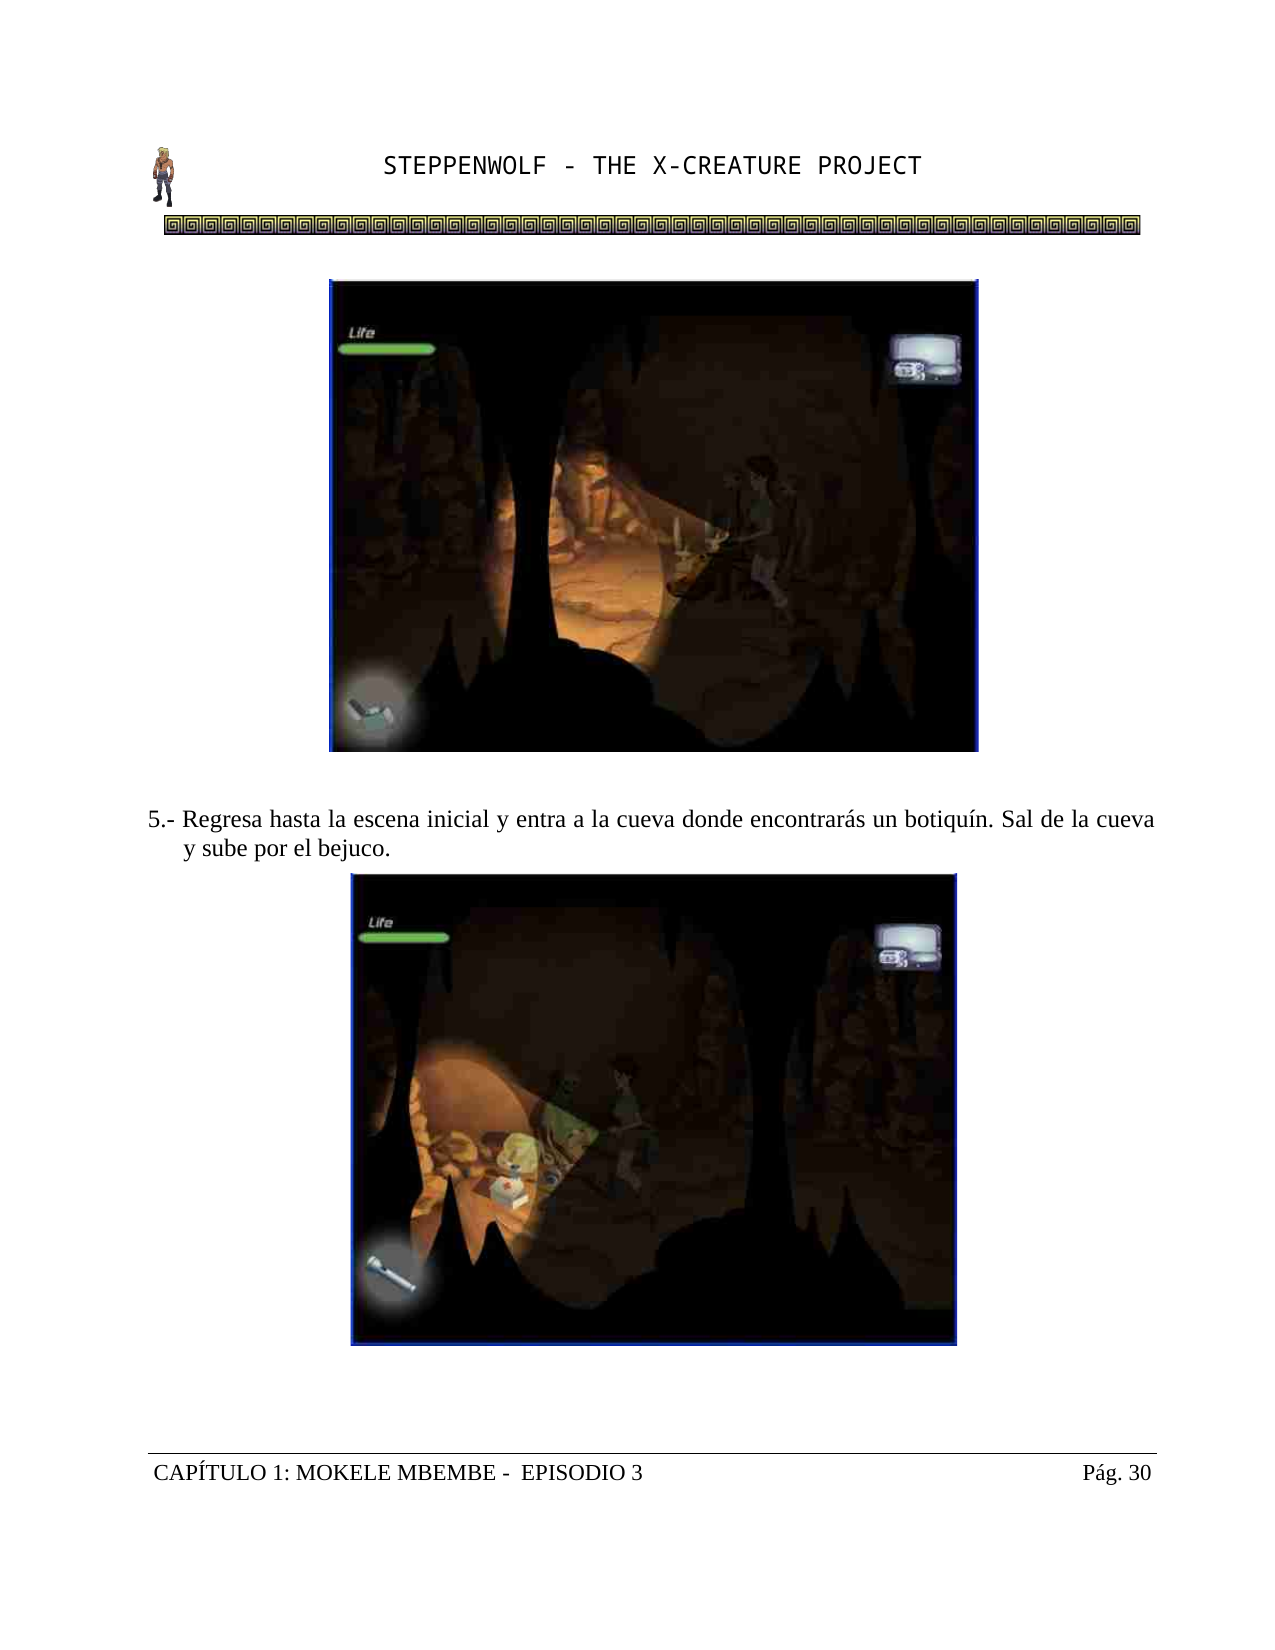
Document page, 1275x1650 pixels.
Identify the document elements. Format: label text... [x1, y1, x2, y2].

picture [329, 279, 979, 752]
picture [350, 873, 958, 1346]
picture [164, 215, 1141, 235]
picture [147, 147, 181, 207]
text 5.- Regresa hasta la escena inicial y entra a la cueva donde encontrarás un botiquín. Sal de la cueva y sube por el bejuco. [148, 804, 1157, 861]
